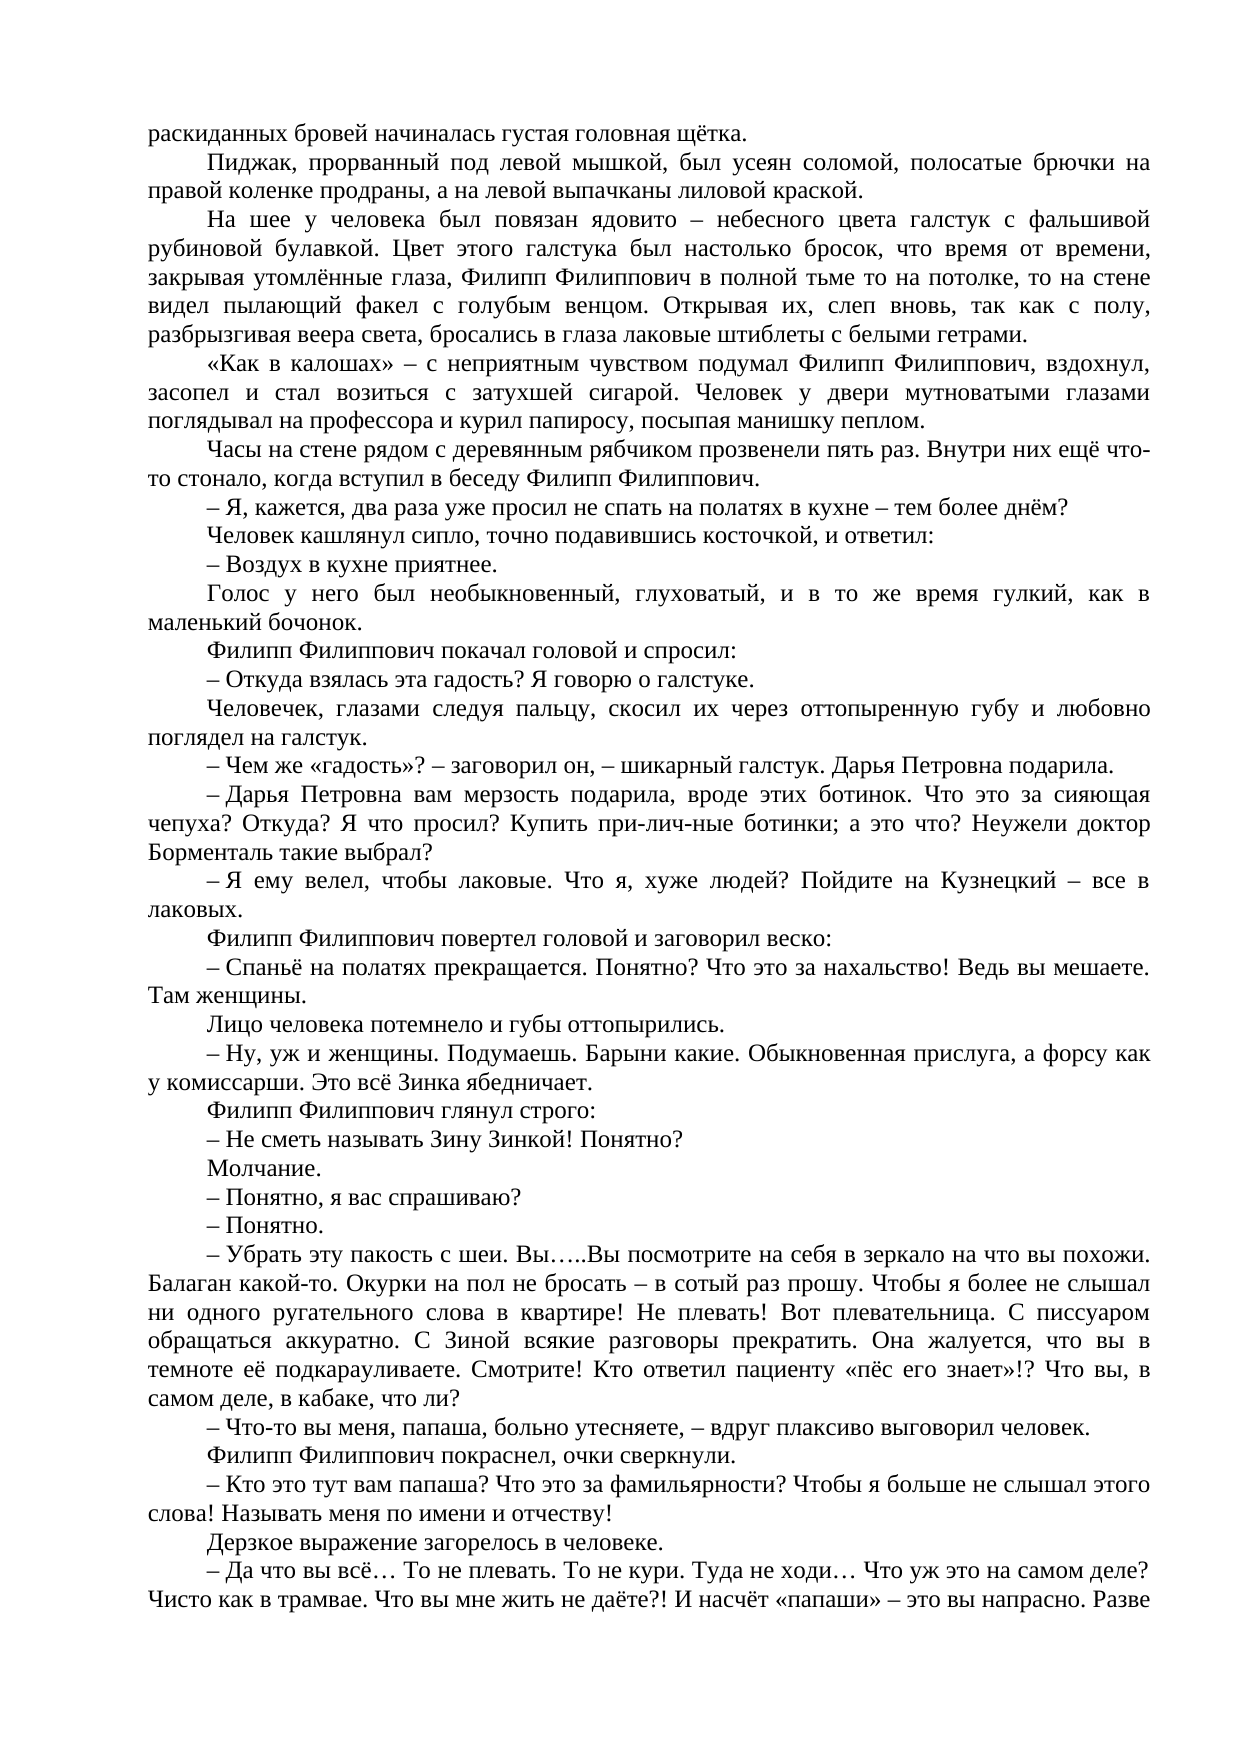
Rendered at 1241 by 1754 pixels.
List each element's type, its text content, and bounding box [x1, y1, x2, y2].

text Дерзкое выражение загорелось в человеке. [148, 1527, 1152, 1556]
text – Кто это тут вам папаша? Что это за фамильярности? Чтобы я больше не слышал этого слова! Называть меня по имени и отчеству! [148, 1469, 1152, 1527]
text Филипп Филиппович повертел головой и заговорил веско: [148, 923, 1152, 952]
text Человечек, глазами следуя пальцу, скосил их через оттопыренную губу и любовно поглядел на галстук. [148, 693, 1152, 751]
text раскиданных бровей начиналась густая головная щётка. [148, 118, 1152, 147]
text Голос у него был необыкновенный, глуховатый, и в то же время гулкий, как в маленький бочонок. [148, 578, 1152, 636]
text – Спаньё на полатях прекращается. Понятно? Что это за нахальство! Ведь вы мешаете. Там женщины. [148, 952, 1152, 1009]
text – Что-то вы меня, папаша, больно утесняете, – вдруг плаксиво выговорил человек. [148, 1412, 1152, 1441]
text Человек кашлянул сипло, точно подавившись косточкой, и ответил: [148, 521, 1152, 549]
text – Понятно, я вас спрашиваю? [148, 1182, 1152, 1211]
text – Откуда взялась эта гадость? Я говорю о галстуке. [148, 664, 1152, 693]
text – Ну, уж и женщины. Подумаешь. Барыни какие. Обыкновенная прислуга, а форсу как у комиссарши. Это всё Зинка ябедничает. [148, 1038, 1152, 1096]
text «Как в калошах» – с неприятным чувством подумал Филипп Филиппович, вздохнул, засопел и стал возиться с затухшей сигарой. Человек у двери мутноватыми глазами поглядывал на профессора и курил папиросу, посыпая манишку пеплом. [148, 348, 1152, 434]
text – Воздух в кухне приятнее. [148, 549, 1152, 578]
text – Дарья Петровна вам мерзость подарила, вроде этих ботинок. Что это за сияющая чепуха? Откуда? Я что просил? Купить при-лич-ные ботинки; а это что? Неужели доктор Борменталь такие выбрал? [148, 779, 1152, 866]
text Филипп Филиппович покраснел, очки сверкнули. [148, 1441, 1152, 1469]
text Часы на стене рядом с деревянным рябчиком прозвенели пять раз. Внутри них ещё что-то стонало, когда вступил в беседу Филипп Филиппович. [148, 434, 1152, 492]
text Молчание. [148, 1153, 1152, 1182]
text Пиджак, прорванный под левой мышкой, был усеян соломой, полосатые брючки на правой коленке продраны, а на левой выпачканы лиловой краской. [148, 147, 1152, 204]
text – Я ему велел, чтобы лаковые. Что я, хуже людей? Пойдите на Кузнецкий – все в лаковых. [148, 866, 1152, 923]
text – Я, кажется, два раза уже просил не спать на полатях в кухне – тем более днём? [148, 492, 1152, 521]
text Филипп Филиппович глянул строго: [148, 1096, 1152, 1124]
text – Убрать эту пакость с шеи. Вы…..Вы посмотрите на себя в зеркало на что вы похожи. Балаган какой-то. Окурки на пол не бросать – в сотый раз прошу. Чтобы я более не слышал ни одного ругательного слова в квартире! Не плевать! Вот плевательница. С писсуаром обращаться аккуратно. С Зиной всякие разговоры прекратить. Она жалуется, что вы в темноте её подкарауливаете. Смотрите! Кто ответил пациенту «пёс его знает»!? Что вы, в самом деле, в кабаке, что ли? [148, 1239, 1152, 1412]
text Лицо человека потемнело и губы оттопырились. [148, 1009, 1152, 1038]
text – Не сметь называть Зину Зинкой! Понятно? [148, 1124, 1152, 1153]
text На шее у человека был повязан ядовито – небесного цвета галстук с фальшивой рубиновой булавкой. Цвет этого галстука был настолько бросок, что время от времени, закрывая утомлённые глаза, Филипп Филиппович в полной тьме то на потолке, то на стене видел пылающий факел с голубым венцом. Открывая их, слеп вновь, так как с полу, разбрызгивая веера света, бросались в глаза лаковые штиблеты с белыми гетрами. [148, 204, 1152, 348]
text – Понятно. [148, 1211, 1152, 1239]
text Филипп Филиппович покачал головой и спросил: [148, 636, 1152, 664]
text – Да что вы всё… То не плевать. То не кури. Туда не ходи… Что уж это на самом деле? Чисто как в трамвае. Что вы мне жить не даёте?! И насчёт «папаши» – это вы напрасно. Разве [148, 1556, 1152, 1613]
text – Чем же «гадость»? – заговорил он, – шикарный галстук. Дарья Петровна подарила. [148, 751, 1152, 779]
